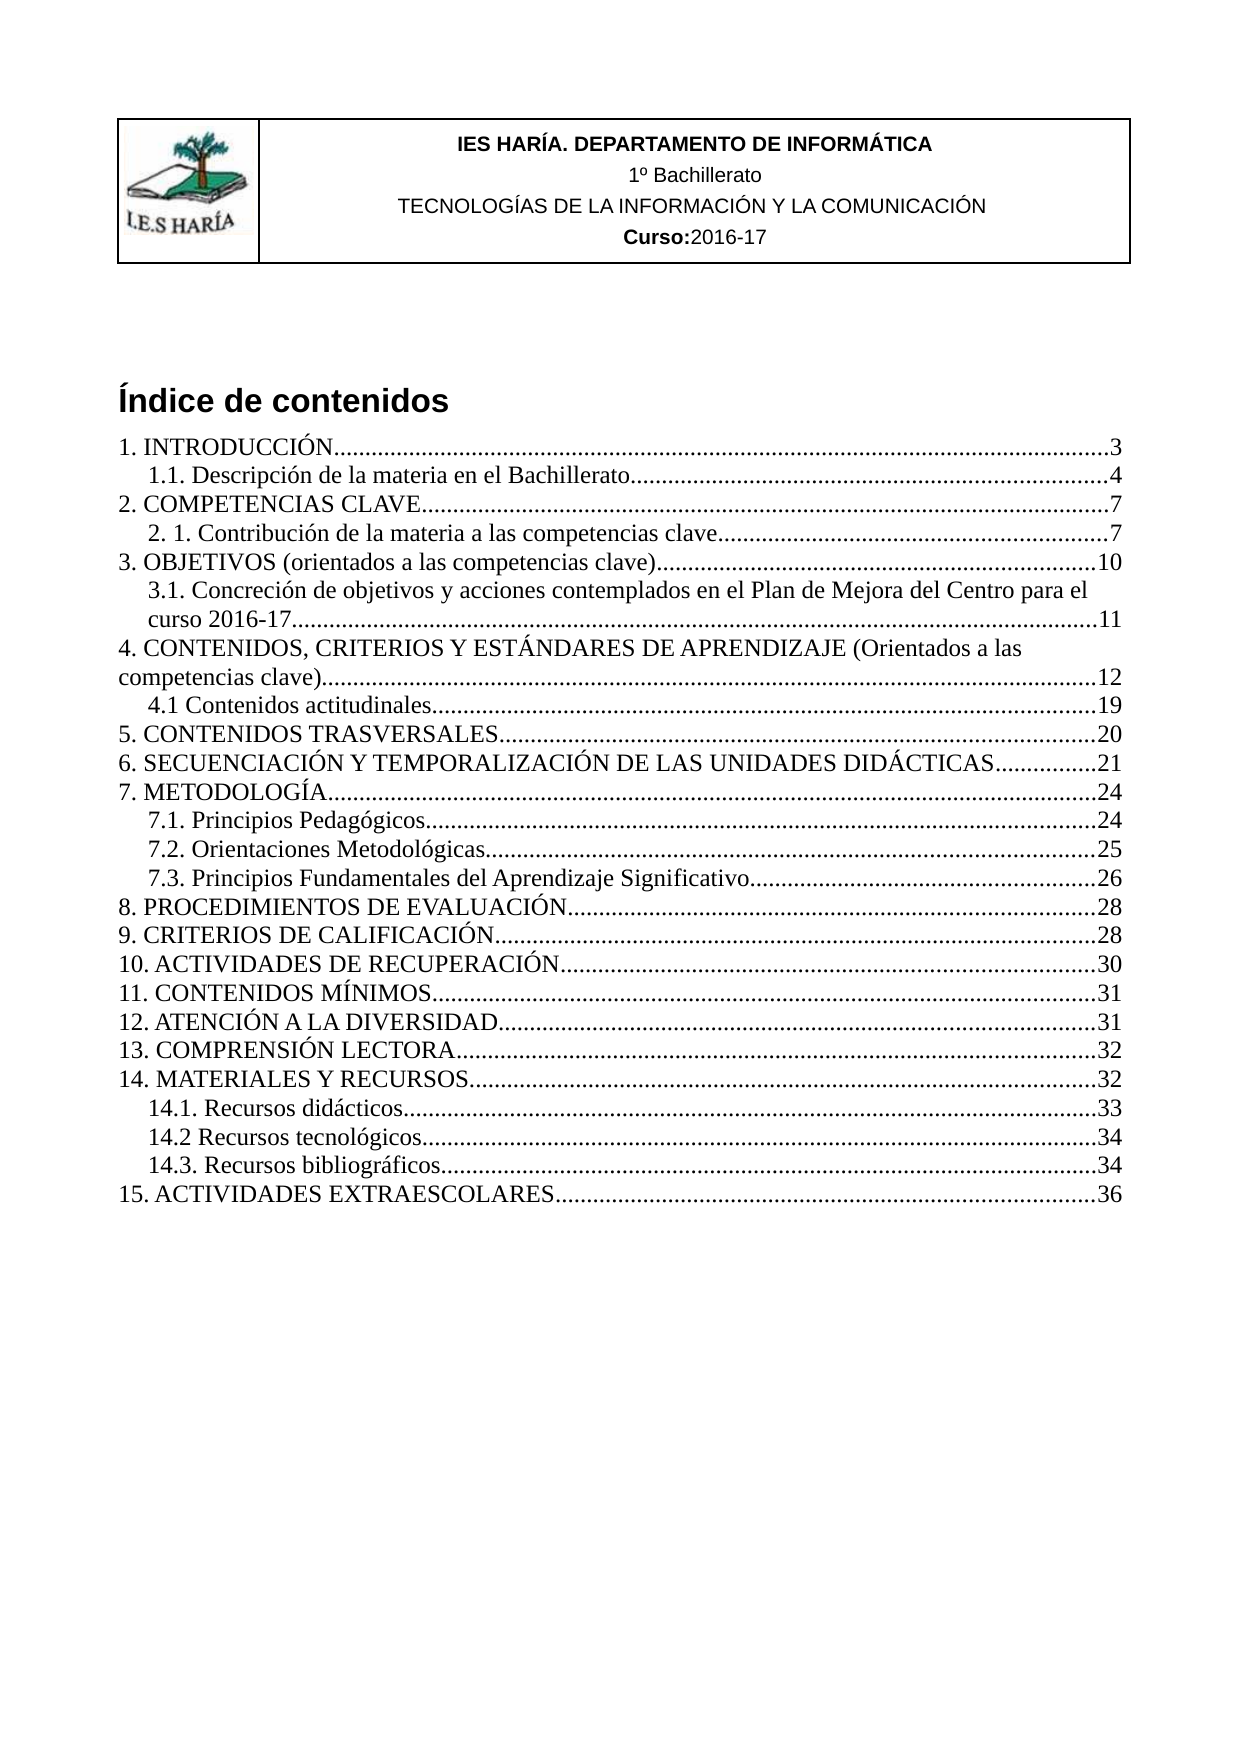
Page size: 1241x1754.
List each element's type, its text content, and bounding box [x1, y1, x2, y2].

subtitle Índice de contenidos [118, 381, 1122, 419]
text 7.3. Principios Fundamentales del Aprendizaje Significativo 26 [148, 863, 1122, 892]
text 14.2 Recursos tecnológicos 34 [148, 1122, 1122, 1150]
text 14.3. Recursos bibliográficos 34 [148, 1150, 1122, 1179]
text 3.1. Concreción de objetivos y acciones contemplados en el Plan de Mejora del Centro para el curso 2016-17 11 [148, 575, 1122, 633]
text 5. CONTENIDOS TRASVERSALES 20 [118, 719, 1122, 748]
text 3. OBJETIVOS (orientados a las competencias clave) 10 [118, 547, 1122, 575]
text 7.2. Orientaciones Metodológicas 25 [148, 834, 1122, 863]
text 9. CRITERIOS DE CALIFICACIÓN 28 [118, 920, 1122, 949]
text 14.1. Recursos didácticos 33 [148, 1093, 1122, 1122]
text 2. COMPETENCIAS CLAVE 7 [118, 489, 1122, 518]
text 2. 1. Contribución de la materia a las competencias clave 7 [148, 518, 1122, 547]
text 11. CONTENIDOS MÍNIMOS 31 [118, 978, 1122, 1007]
text 6. SECUENCIACIÓN Y TEMPORALIZACIÓN DE LAS UNIDADES DIDÁCTICAS 21 [118, 748, 1122, 777]
text 4. CONTENIDOS, CRITERIOS Y ESTÁNDARES DE APRENDIZAJE (Orientados a las competencias clave) 12 [118, 633, 1122, 690]
text 7.1. Principios Pedagógicos 24 [148, 805, 1122, 834]
text 7. METODOLOGÍA 24 [118, 777, 1122, 805]
text 8. PROCEDIMIENTOS DE EVALUACIÓN 28 [118, 892, 1122, 920]
text 10. ACTIVIDADES DE RECUPERACIÓN 30 [118, 949, 1122, 978]
text 12. ATENCIÓN A LA DIVERSIDAD 31 [118, 1007, 1122, 1035]
text 4.1 Contenidos actitudinales 19 [148, 690, 1122, 719]
text 1. INTRODUCCIÓN 3 [118, 432, 1122, 460]
picture [123, 126, 254, 235]
text 1.1. Descripción de la materia en el Bachillerato 4 [148, 460, 1122, 489]
text 15. ACTIVIDADES EXTRAESCOLARES 36 [118, 1179, 1122, 1208]
text 13. COMPRENSIÓN LECTORA 32 [118, 1035, 1122, 1064]
text 14. MATERIALES Y RECURSOS. 32 [118, 1064, 1122, 1093]
